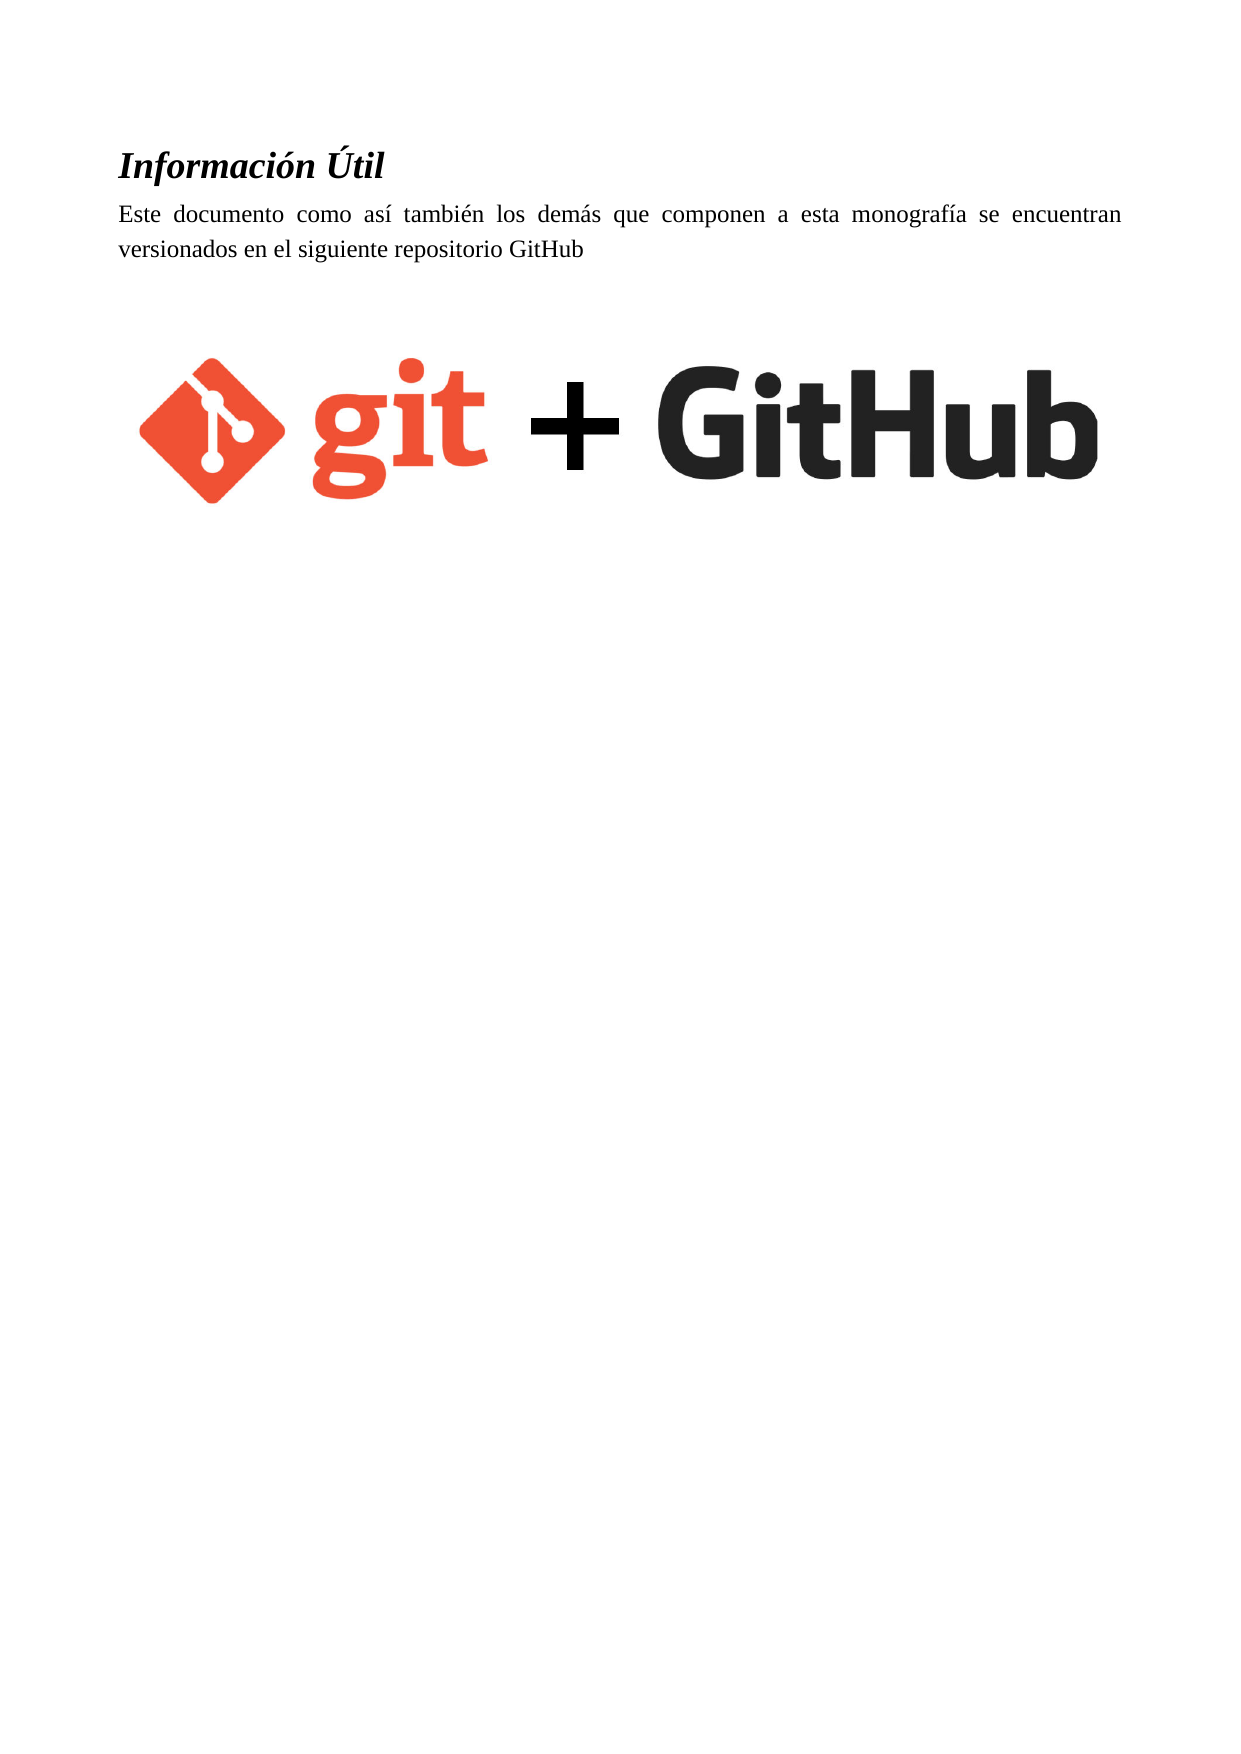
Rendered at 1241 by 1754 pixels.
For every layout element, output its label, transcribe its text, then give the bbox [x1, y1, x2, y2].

subtitle Información Útil [118, 143, 1122, 187]
picture [121, 291, 1124, 549]
text Este documento como así también los demás que componen a esta monografía se encuentran versionados en el siguiente repositorio GitHub [118, 199, 1122, 262]
